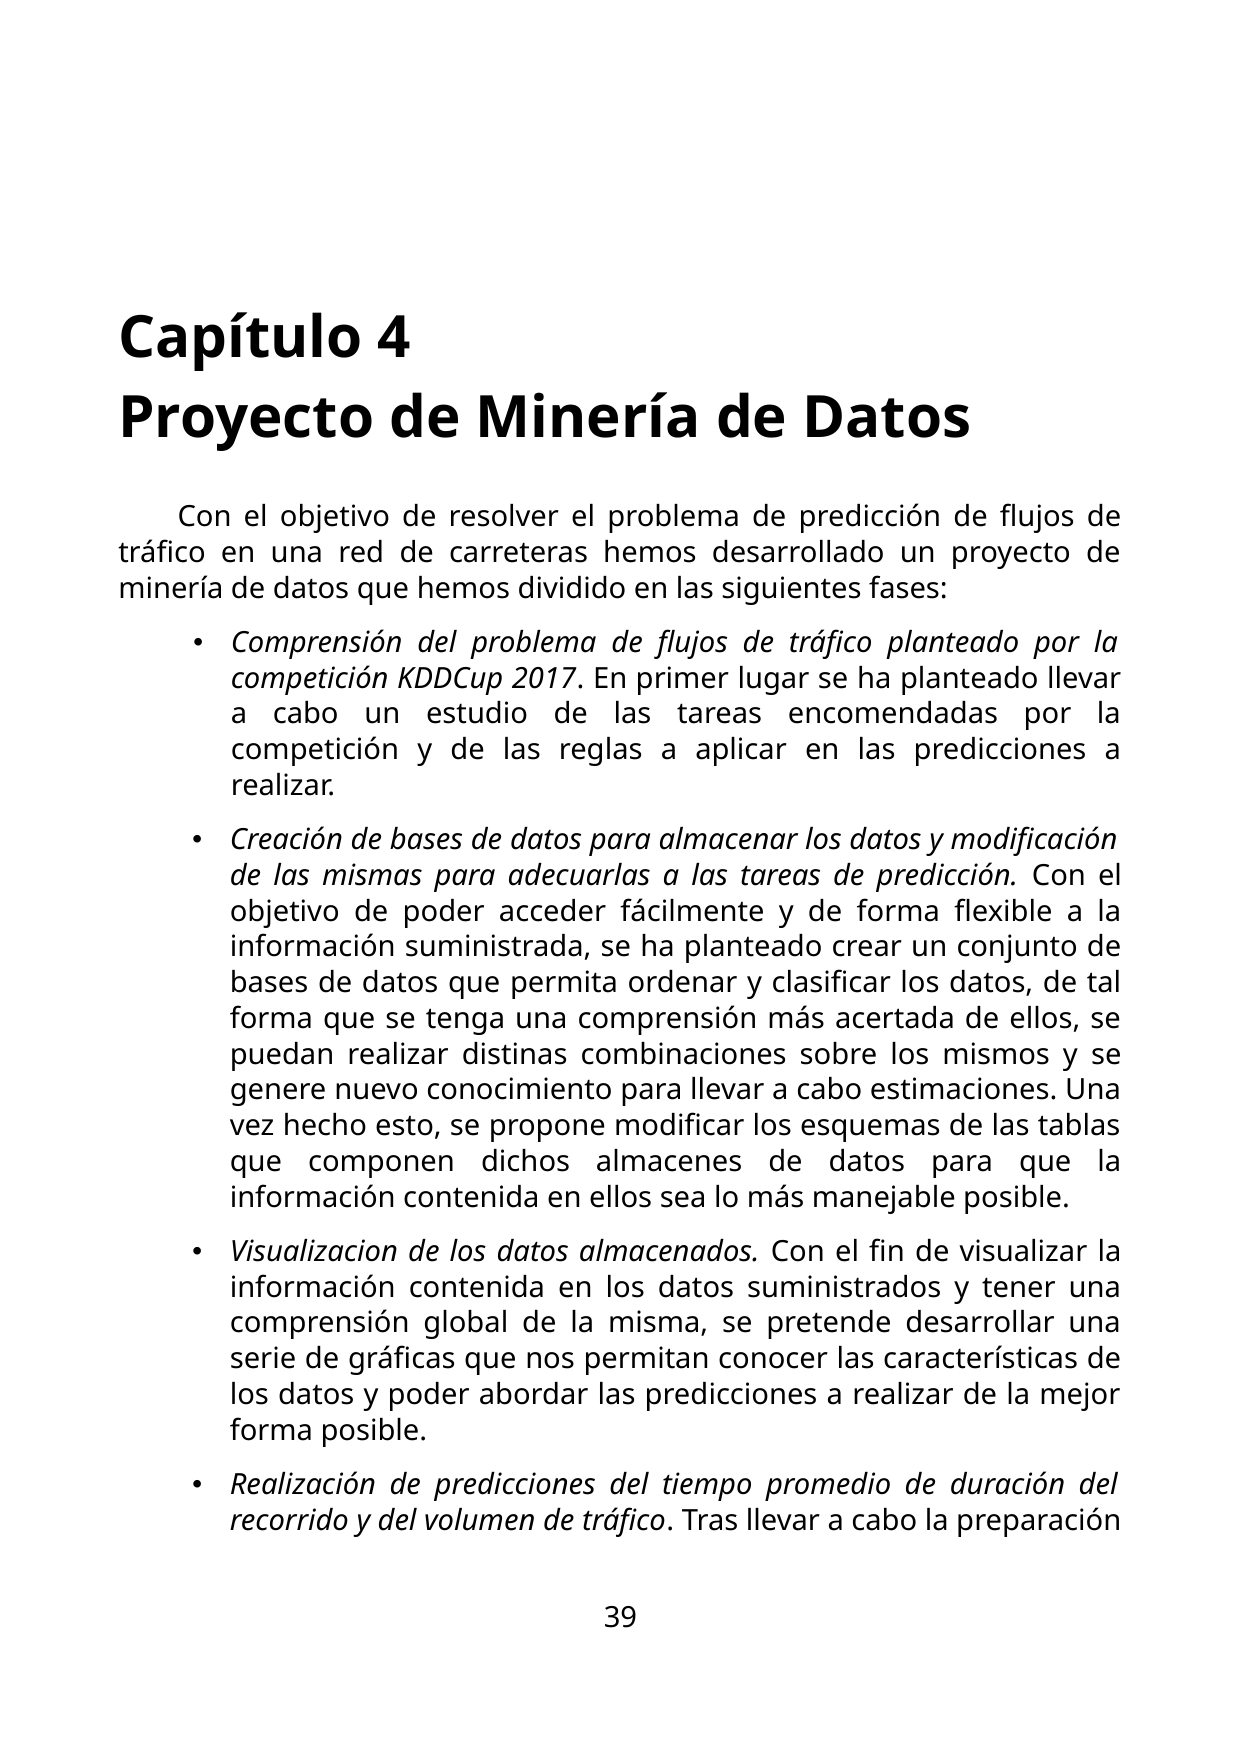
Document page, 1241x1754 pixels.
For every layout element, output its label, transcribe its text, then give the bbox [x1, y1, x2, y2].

list Creación de bases de datos para almacenar los datos y modificación de las mismas para adecuarlas a las tareas de predicción. Con el objetivo de poder acceder fácilmente y de forma flexible a la información suministrada, se ha planteado crear un conjunto de bases de datos que permita ordenar y clasificar los datos, de tal forma que se tenga una comprensión más acertada de ellos, se puedan realizar distinas combinaciones sobre los mismos y se genere nuevo conocimiento para llevar a cabo estimaciones. Una vez hecho esto, se propone modificar los esquemas de las tablas que componen dichos almacenes de datos para que la información contenida en ellos sea lo más manejable posible. [192, 818, 1122, 1216]
text Con el objetivo de resolver el problema de predicción de flujos de tráfico en una red de carreteras hemos desarrollado un proyecto de minería de datos que hemos dividido en las siguientes fases: [118, 496, 1122, 607]
list Comprensión del problema de flujos de tráfico planteado por la competición KDDCup 2017. En primer lugar se ha planteado llevar a cabo un estudio de las tareas encomendadas por la competición y de las reglas a aplicar en las predicciones a realizar. [193, 621, 1122, 804]
list Visualizacion de los datos almacenados. Con el fin de visualizar la información contenida en los datos suministrados y tener una comprensión global de la misma, se pretende desarrollar una serie de gráficas que nos permitan conocer las características de los datos y poder abordar las predicciones a realizar de la mejor forma posible. [192, 1230, 1122, 1448]
subtitle Proyecto de Minería de Datos [118, 295, 1122, 454]
list Realización de predicciones del tiempo promedio de duración del recorrido y del volumen de tráfico. Tras llevar a cabo la preparación [192, 1463, 1122, 1538]
